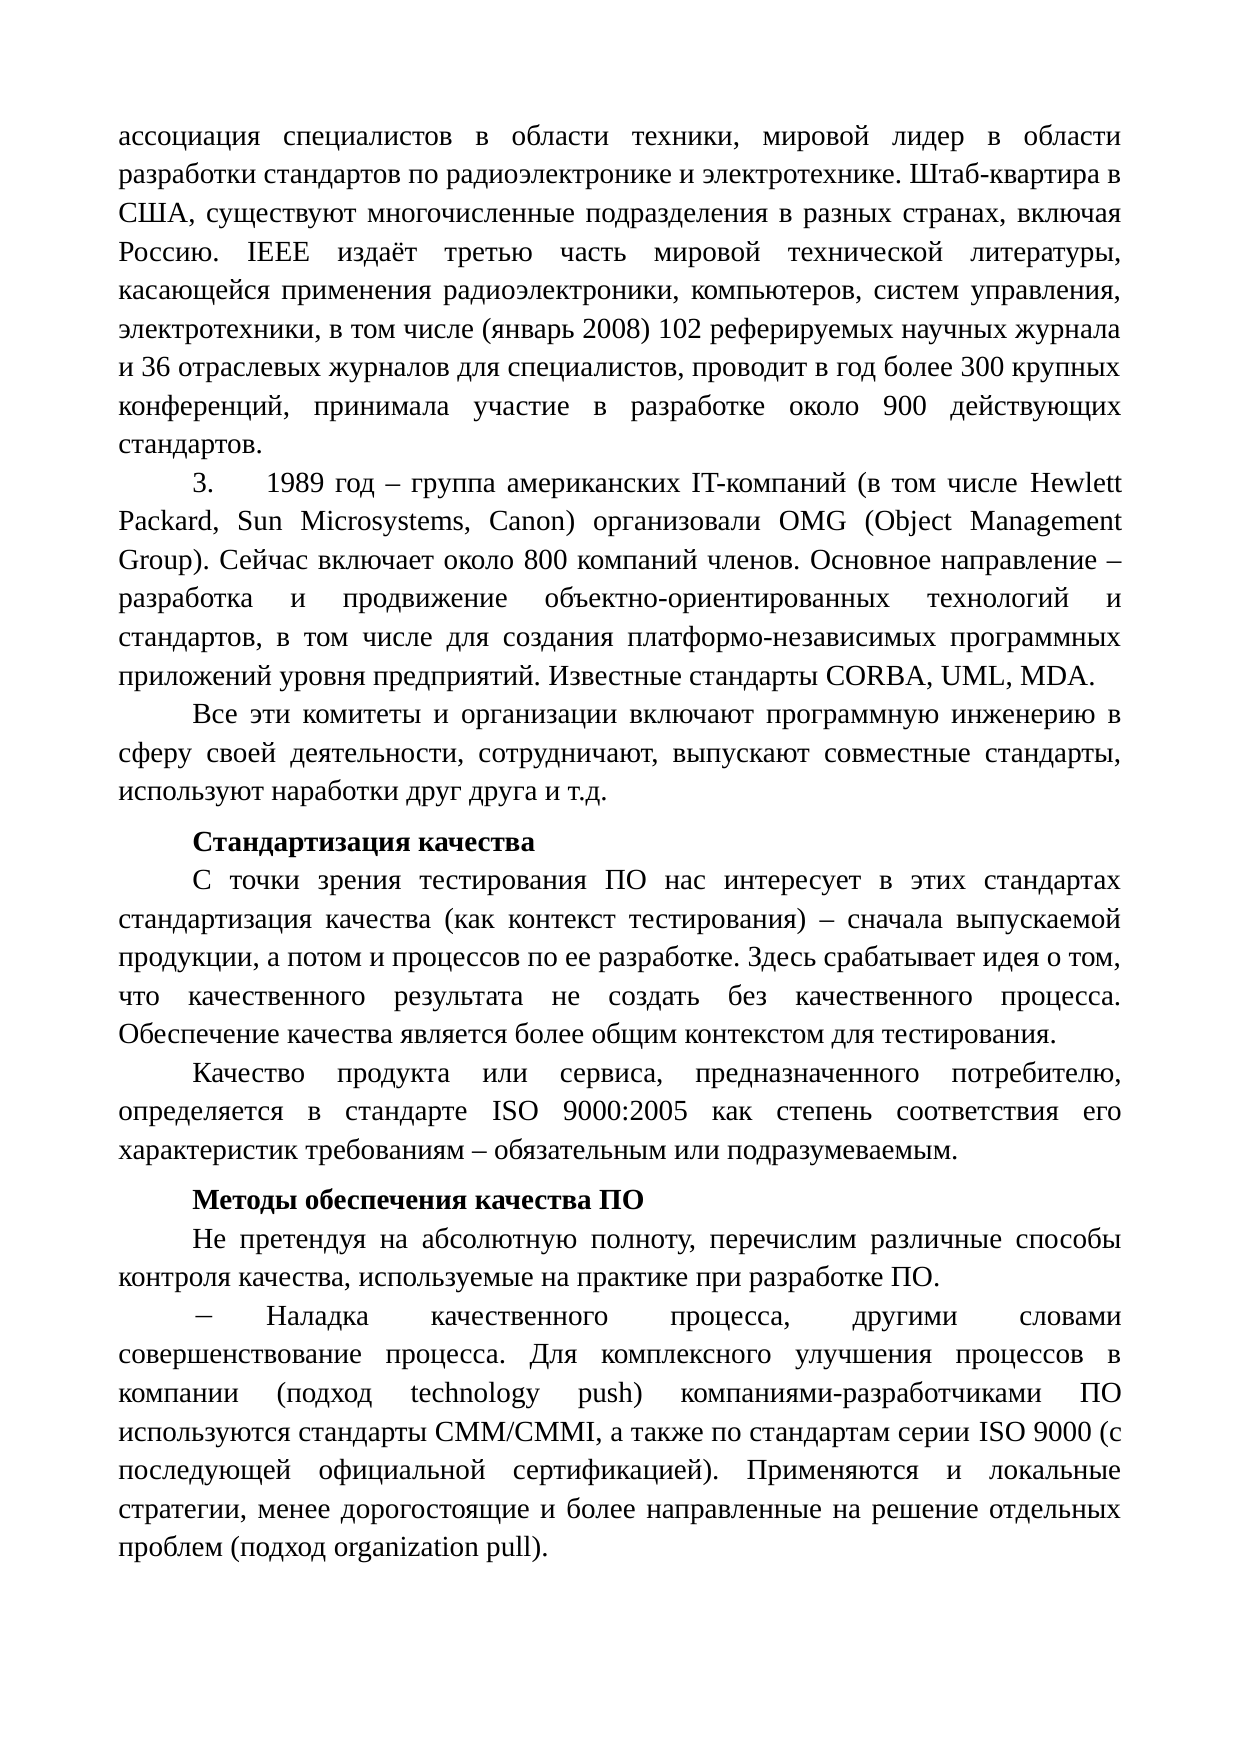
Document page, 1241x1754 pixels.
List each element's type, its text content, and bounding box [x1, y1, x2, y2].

list Наладка качественного процесса, другими словами совершенствование процесса. Для комплексного улучшения процессов в компании (подход technology push) компаниями-разработчиками ПО используются стандарты CMM/CMMI, а также по стандартам серии ISO 9000 (с последующей официальной сертификацией). Применяются и локальные стратегии, менее дорогостоящие и более направленные на решение отдельных проблем (подход organization pull). [118, 1298, 1122, 1563]
text Стандартизация качества [118, 824, 1122, 857]
text С точки зрения тестирования ПО нас интересует в этих стандартах стандартизация качества (как контекст тестирования) – сначала выпускаемой продукции, а потом и процессов по ее разработке. Здесь срабатывает идея о том, что качественного результата не создать без качественного процесса. Обеспечение качества является более общим контекстом для тестирования. [118, 862, 1122, 1050]
list ассоциация специалистов в области техники, мировой лидер в области разработки стандартов по радиоэлектронике и электротехнике. Штаб-квартира в США, существуют многочисленные подразделения в разных странах, включая Россию. IEEE издаёт третью часть мировой технической литературы, касающейся применения радиоэлектроники, компьютеров, систем управления, электротехники, в том числе (январь 2008) 102 реферируемых научных журнала и 36 отраслевых журналов для специалистов, проводит в год более 300 крупных конференций, принимала участие в разработке около 900 действующих стандартов. [118, 118, 1122, 460]
text Не претендуя на абсолютную полноту, перечислим различные способы контроля качества, используемые на практике при разработке ПО. [118, 1221, 1122, 1293]
text Методы обеспечения качества ПО [118, 1182, 1122, 1216]
text Качество продукта или сервиса, предназначенного потребителю, определяется в стандарте ISO 9000:2005 как степень соответствия его характеристик требованиям – обязательным или подразумеваемым. [118, 1055, 1122, 1166]
text Все эти комитеты и организации включают программную инженерию в сферу своей деятельности, сотрудничают, выпускают совместные стандарты, используют наработки друг друга и т.д. [118, 696, 1122, 807]
list 1989 год – группа американских IT-компаний (в том числе Hewlett Packard, Sun Microsystems, Canon) организовали OMG (Object Management Group). Сейчас включает около 800 компаний членов. Основное направление – разработка и продвижение объектно-ориентированных технологий и стандартов, в том числе для создания платформо-независимых программных приложений уровня предприятий. Известные стандарты CORBA, UML, MDA. [118, 465, 1122, 691]
